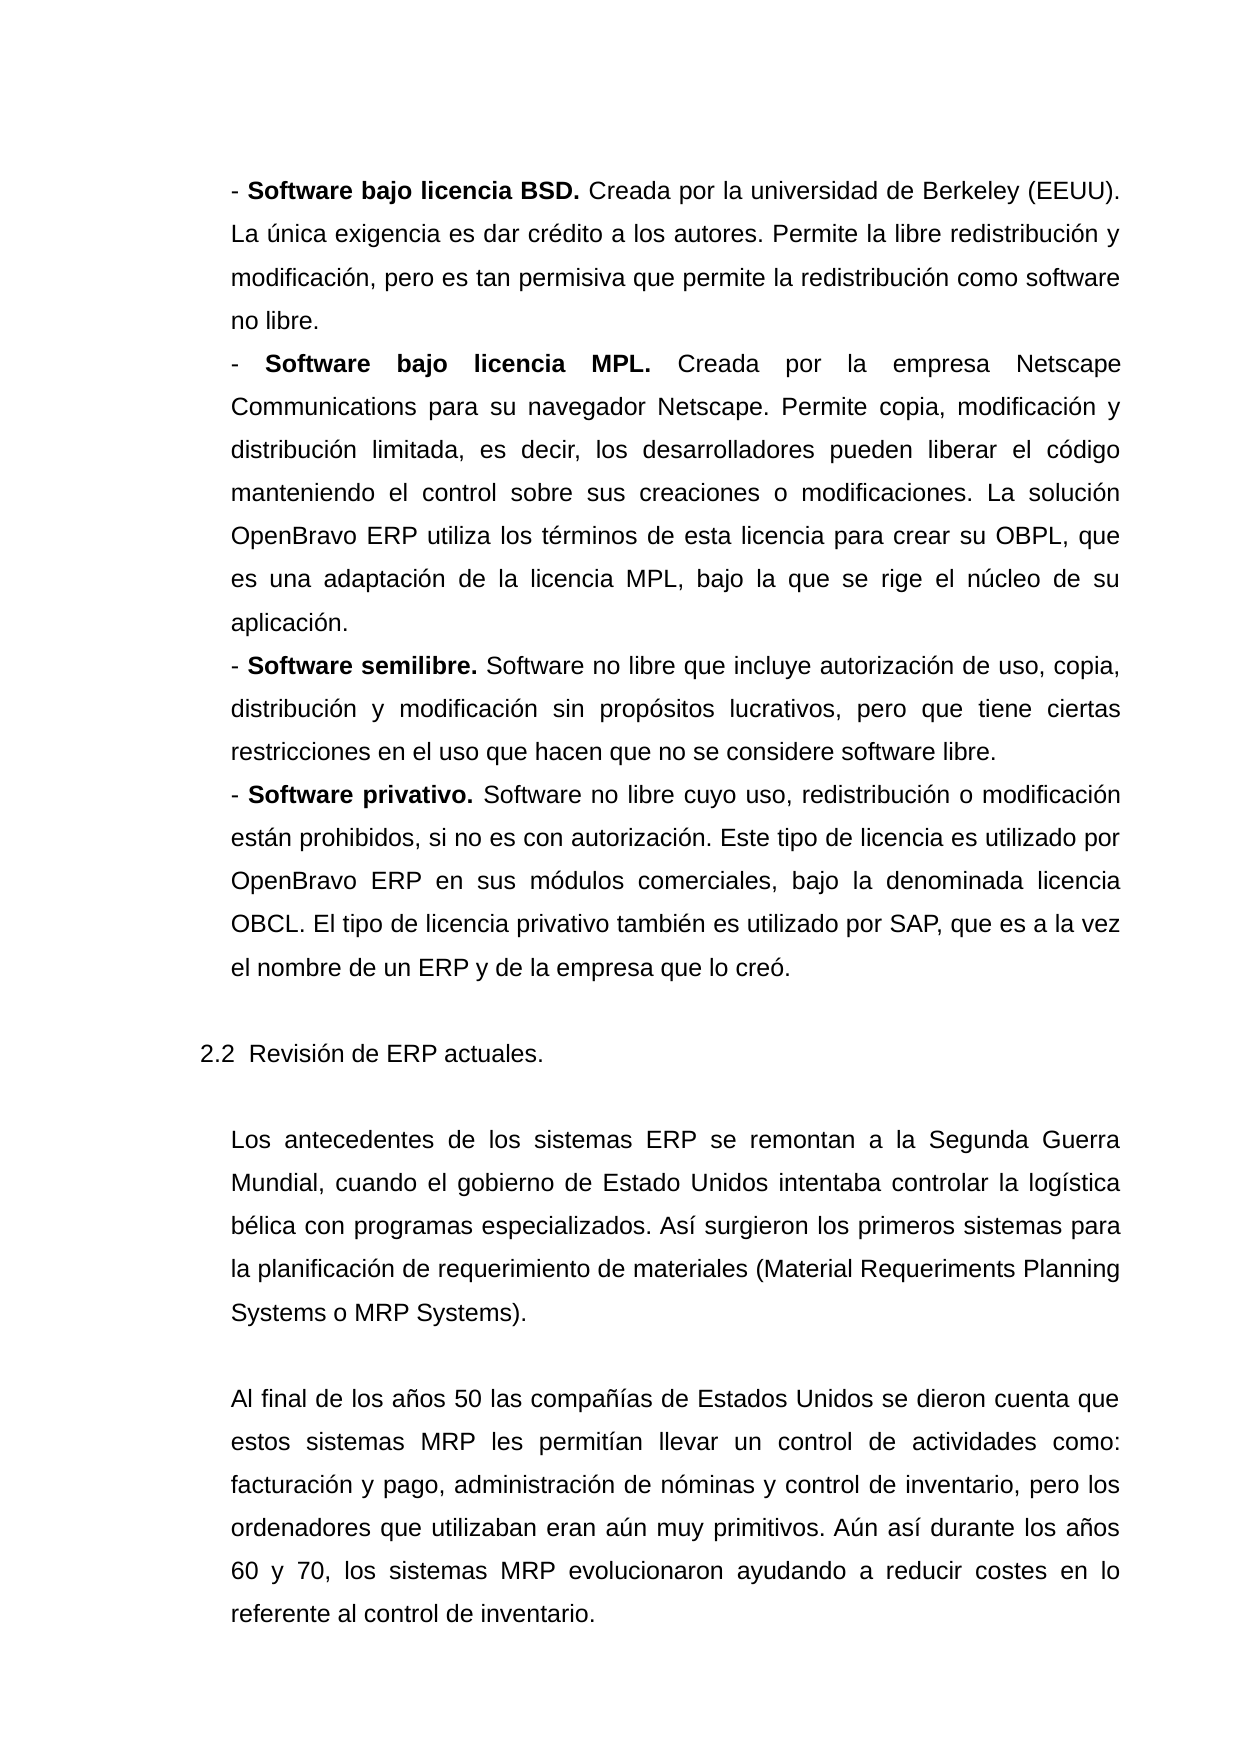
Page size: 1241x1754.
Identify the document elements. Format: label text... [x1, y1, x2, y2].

list - Software semilibre. Software no libre que incluye autorización de uso, copia, distribución y modificación sin propósitos lucrativos, pero que tiene ciertas restricciones en el uso que hacen que no se considere software libre. [193, 651, 1122, 766]
list - Software bajo licencia BSD. Creada por la universidad de Berkeley (EEUU). La única exigencia es dar crédito a los autores. Permite la libre redistribución y modificación, pero es tan permisiva que permite la redistribución como software no libre. [193, 176, 1122, 334]
list Revisión de ERP actuales. [193, 1039, 1122, 1068]
list Los antecedentes de los sistemas ERP se remontan a la Segunda Guerra Mundial, cuando el gobierno de Estado Unidos intentaba controlar la logística bélica con programas especializados. Así surgieron los primeros sistemas para la planificación de requerimiento de materiales (Material Requeriments Planning Systems o MRP Systems). [193, 1125, 1122, 1326]
list Al final de los años 50 las compañías de Estados Unidos se dieron cuenta que estos sistemas MRP les permitían llevar un control de actividades como: facturación y pago, administración de nóminas y control de inventario, pero los ordenadores que utilizaban eran aún muy primitivos. Aún así durante los años 60 y 70, los sistemas MRP evolucionaron ayudando a reducir costes en lo referente al control de inventario. [193, 1384, 1122, 1628]
list - Software bajo licencia MPL. Creada por la empresa Netscape Communications para su navegador Netscape. Permite copia, modificación y distribución limitada, es decir, los desarrolladores pueden liberar el código manteniendo el control sobre sus creaciones o modificaciones. La solución OpenBravo ERP utiliza los términos de esta licencia para crear su OBPL, que es una adaptación de la licencia MPL, bajo la que se rige el núcleo de su aplicación. [193, 349, 1122, 636]
list - Software privativo. Software no libre cuyo uso, redistribución o modificación están prohibidos, si no es con autorización. Este tipo de licencia es utilizado por OpenBravo ERP en sus módulos comerciales, bajo la denominada licencia OBCL. El tipo de licencia privativo también es utilizado por SAP, que es a la vez el nombre de un ERP y de la empresa que lo creó. [193, 780, 1122, 981]
